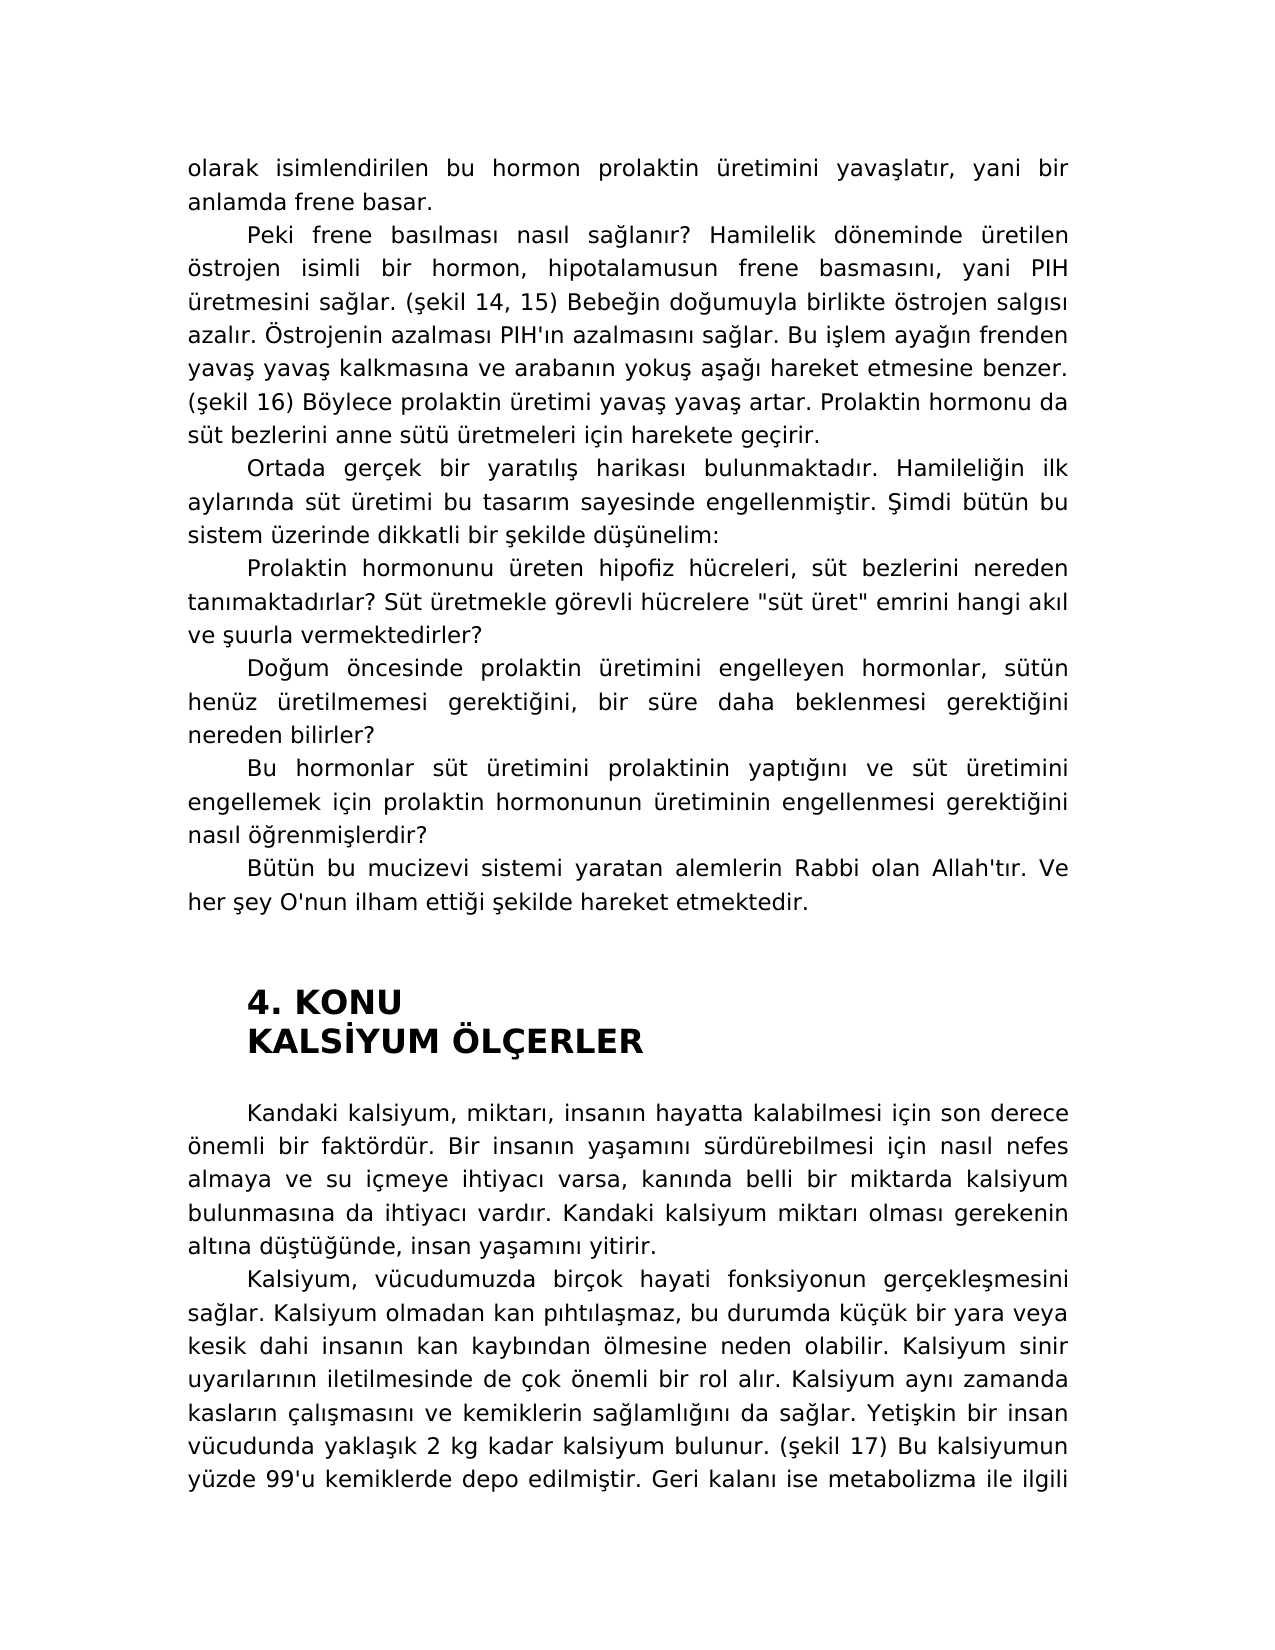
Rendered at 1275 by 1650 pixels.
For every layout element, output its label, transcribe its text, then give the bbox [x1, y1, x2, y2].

text Ortada gerçek bir yaratılış harikası bulunmaktadır. Hamileliğin ilk aylarında süt üretimi bu tasarım sayesinde engellenmiştir. Şimdi bütün bu sistem üzerinde dikkatli bir şekilde düşünelim: [187, 450, 1070, 550]
text 4. KONU [187, 983, 1070, 1022]
text Kandaki kalsiyum, miktarı, insanın hayatta kalabilmesi için son derece önemli bir faktördür. Bir insanın yaşamını sürdürebilmesi için nasıl nefes almaya ve su içmeye ihtiyacı varsa, kanında belli bir miktarda kalsiyum bulunmasına da ihtiyacı vardır. Kandaki kalsiyum miktarı olması gerekenin altına düştüğünde, insan yaşamını yitirir. [187, 1094, 1070, 1261]
text KALSİYUM ÖLÇERLER [187, 1022, 1070, 1061]
text Bütün bu mucizevi sistemi yaratan alemlerin Rabbi olan Allah'tır. Ve her şey O'nun ilham ettiği şekilde hareket etmektedir. [187, 850, 1070, 917]
text Prolaktin hormonunu üreten hipofiz hücreleri, süt bezlerini nereden tanımaktadırlar? Süt üretmekle görevli hücrelere "süt üret" emrini hangi akıl ve şuurla vermektedirler? [187, 550, 1070, 650]
text Bu hormonlar süt üretimini prolaktinin yaptığını ve süt üretimini engellemek için prolaktin hormonunun üretiminin engellenmesi gerektiğini nasıl öğrenmişlerdir? [187, 750, 1070, 850]
text Doğum öncesinde prolaktin üretimini engelleyen hormonlar, sütün henüz üretilmemesi gerektiğini, bir süre daha beklenmesi gerektiğini nereden bilirler? [187, 650, 1070, 750]
text Kalsiyum, vücudumuzda birçok hayati fonksiyonun gerçekleşmesini sağlar. Kalsiyum olmadan kan pıhtılaşmaz, bu durumda küçük bir yara veya kesik dahi insanın kan kaybından ölmesine neden olabilir. Kalsiyum sinir uyarılarının iletilmesinde de çok önemli bir rol alır. Kalsiyum aynı zamanda kasların çalışmasını ve kemiklerin sağlamlığını da sağlar. Yetişkin bir insan vücudunda yaklaşık 2 kg kadar kalsiyum bulunur. (şekil 17) Bu kalsiyumun yüzde 99'u kemiklerde depo edilmiştir. Geri kalanı ise metabolizma ile ilgili [187, 1261, 1070, 1494]
text Peki frene basılması nasıl sağlanır? Hamilelik döneminde üretilen östrojen isimli bir hormon, hipotalamusun frene basmasını, yani PIH üretmesini sağlar. (şekil 14, 15) Bebeğin doğumuyla birlikte östrojen salgısı azalır. Östrojenin azalması PIH'ın azalmasını sağlar. Bu işlem ayağın frenden yavaş yavaş kalkmasına ve arabanın yokuş aşağı hareket etmesine benzer. (şekil 16) Böylece prolaktin üretimi yavaş yavaş artar. Prolaktin hormonu da süt bezlerini anne sütü üretmeleri için harekete geçirir. [187, 217, 1070, 450]
text olarak isimlendirilen bu hormon prolaktin üretimini yavaşlatır, yani bir anlamda frene basar. [187, 150, 1070, 217]
